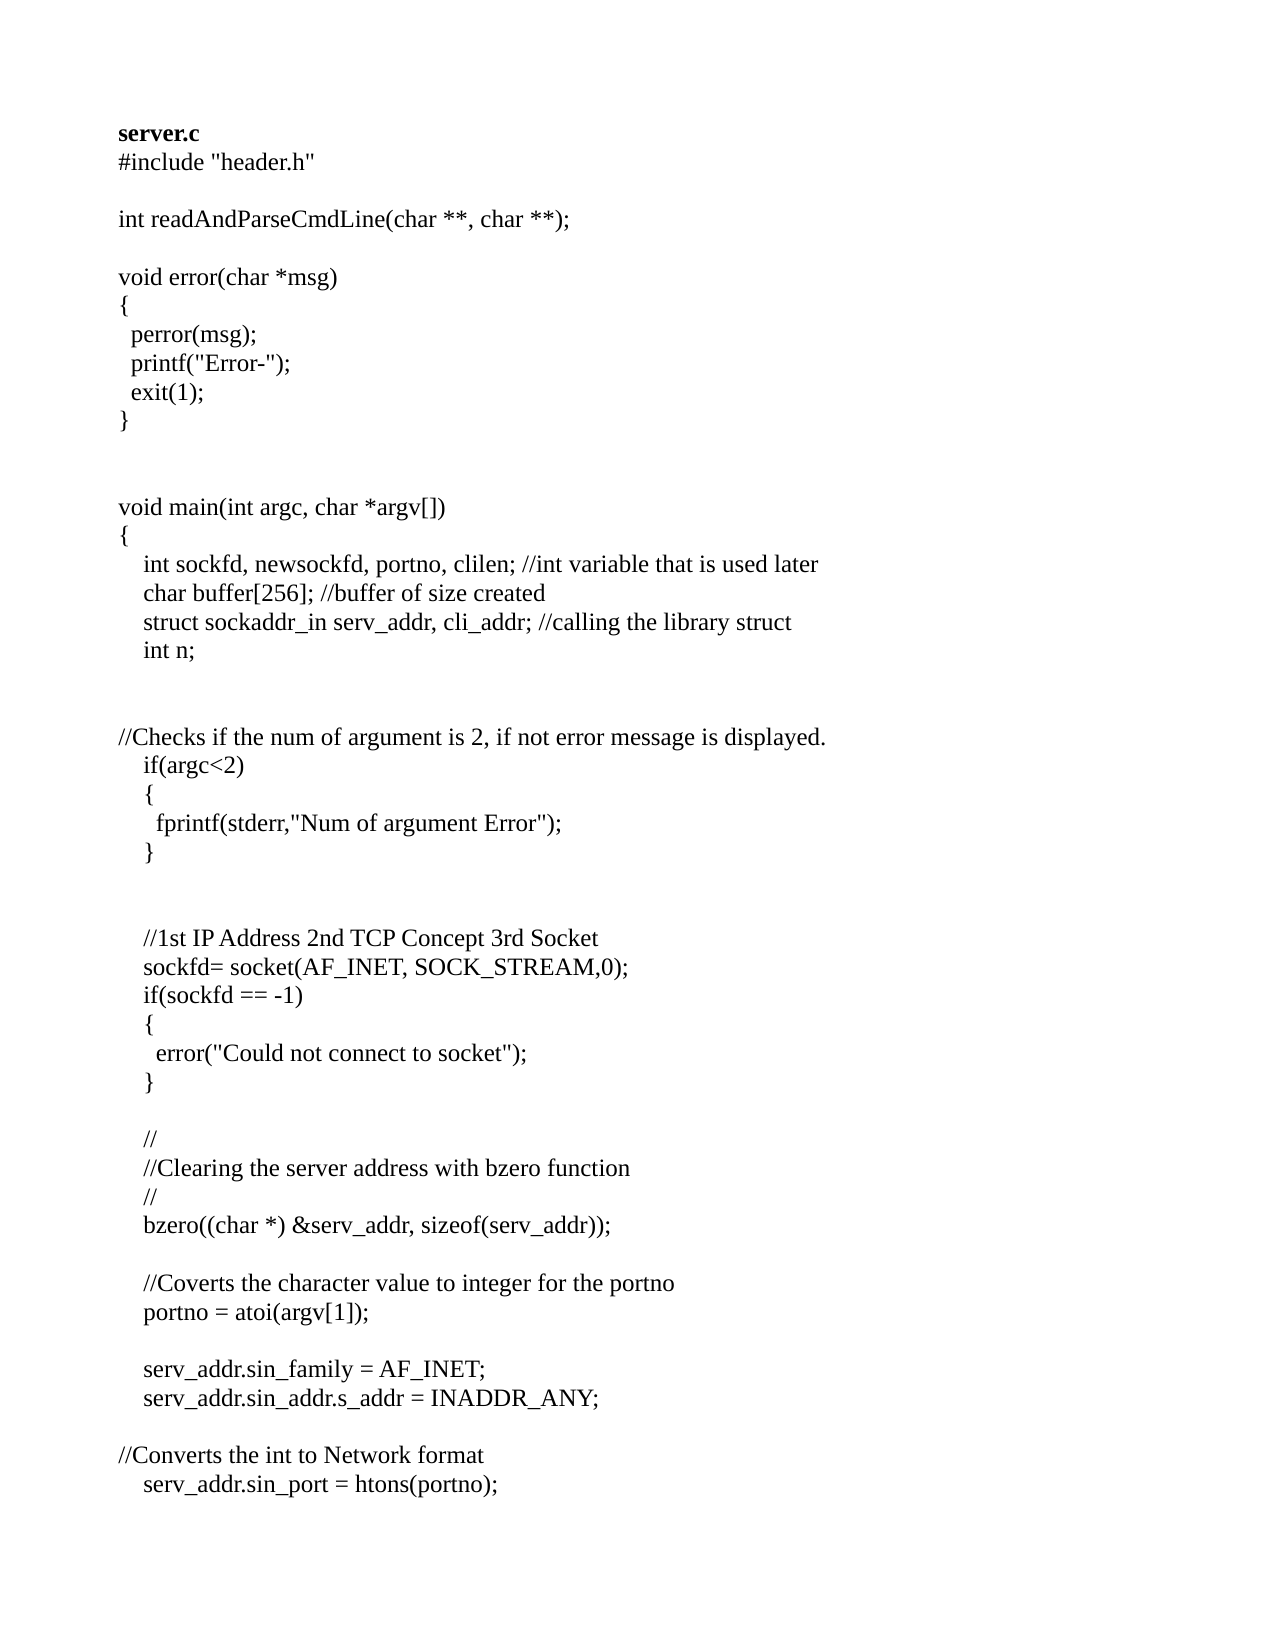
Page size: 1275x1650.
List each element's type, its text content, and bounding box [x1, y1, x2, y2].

text if(sockfd == -1) [118, 981, 1157, 1009]
text void error(char *msg) [118, 262, 1157, 291]
text perror(msg); [118, 319, 1157, 348]
text { [118, 779, 1157, 808]
text struct sockaddr_in serv_addr, cli_addr; //calling the library struct [118, 607, 1157, 636]
text #include "header.h" [118, 147, 1157, 176]
text portno = atoi(argv[1]); [118, 1297, 1157, 1326]
text serv_addr.sin_port = htons(portno); [118, 1469, 1157, 1498]
text { [118, 291, 1157, 319]
text fprintf(stderr,"Num of argument Error"); [118, 808, 1157, 837]
text char buffer[256]; //buffer of size created [118, 578, 1157, 607]
text bzero((char *) &serv_addr, sizeof(serv_addr)); [118, 1211, 1157, 1239]
text //Checks if the num of argument is 2, if not error message is displayed. [118, 722, 1157, 751]
text int readAndParseCmdLine(char **, char **); [118, 204, 1157, 233]
text //1st IP Address 2nd TCP Concept 3rd Socket [118, 923, 1157, 952]
text { [118, 1009, 1157, 1038]
text // [118, 1182, 1157, 1211]
text printf("Error-"); [118, 348, 1157, 377]
text //Coverts the character value to integer for the portno [118, 1268, 1157, 1297]
text { [118, 521, 1157, 549]
text if(argc<2) [118, 751, 1157, 779]
text sockfd= socket(AF_INET, SOCK_STREAM,0); [118, 952, 1157, 981]
text //Clearing the server address with bzero function [118, 1153, 1157, 1182]
text exit(1); [118, 377, 1157, 406]
text int sockfd, newsockfd, portno, clilen; //int variable that is used later [118, 549, 1157, 578]
text void main(int argc, char *argv[]) [118, 492, 1157, 521]
text } [118, 837, 1157, 866]
text } [118, 406, 1157, 434]
text serv_addr.sin_addr.s_addr = INADDR_ANY; [118, 1383, 1157, 1412]
text serv_addr.sin_family = AF_INET; [118, 1354, 1157, 1383]
text } [118, 1067, 1157, 1096]
text error("Could not connect to socket"); [118, 1038, 1157, 1067]
text server.c [118, 118, 1157, 147]
text int n; [118, 636, 1157, 664]
text //Converts the int to Network format [118, 1441, 1157, 1469]
text // [118, 1124, 1157, 1153]
